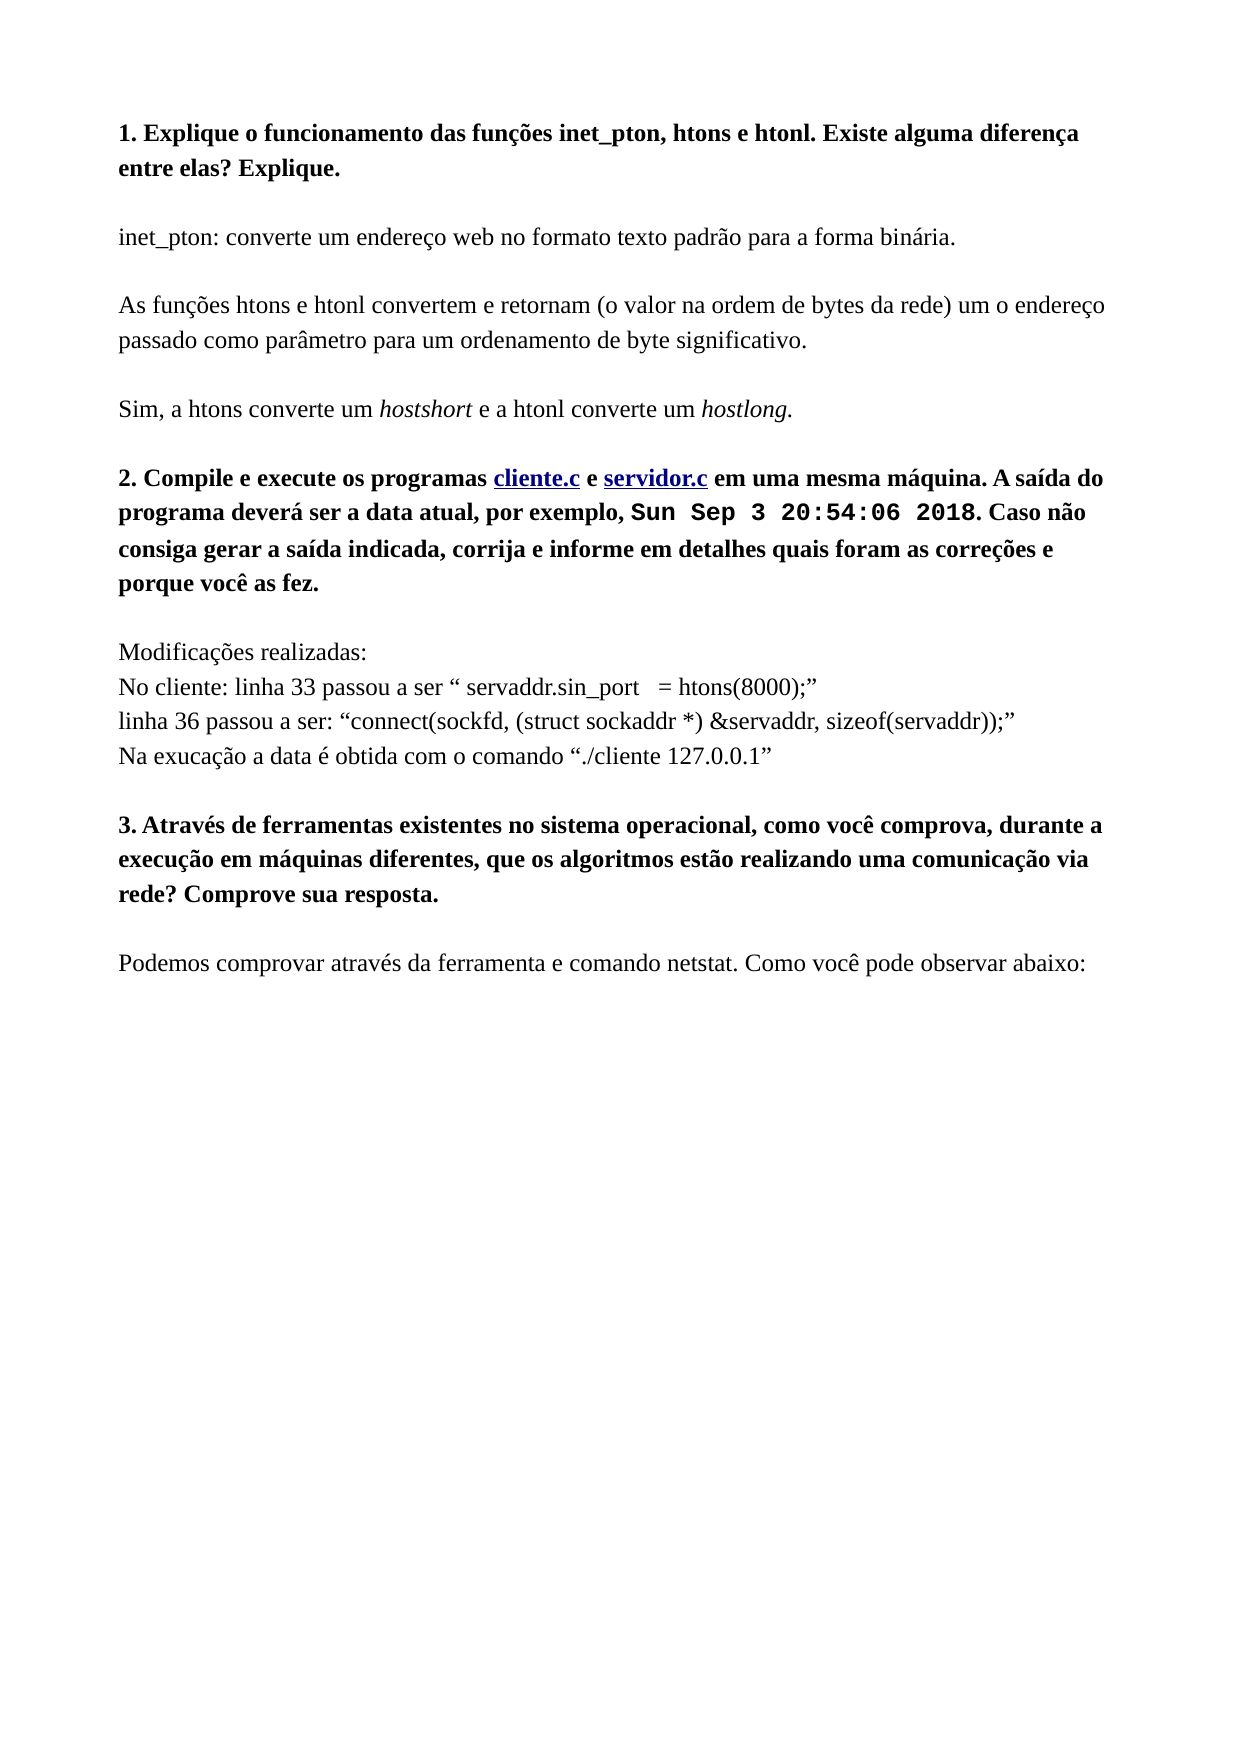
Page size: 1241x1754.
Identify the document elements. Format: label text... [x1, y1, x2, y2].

text Na exucação a data é obtida com o comando “./cliente 127.0.0.1” [118, 741, 1122, 769]
text linha 36 passou a ser: “connect(sockfd, (struct sockaddr *) &servaddr, sizeof(servaddr));” [118, 706, 1122, 735]
text inet_pton: converte um endereço web no formato texto padrão para a forma binária. [118, 222, 1122, 250]
text 1. Explique o funcionamento das funções inet_pton, htons e htonl. Existe alguma diferença entre elas? Explique. [118, 118, 1122, 181]
text No cliente: linha 33 passou a ser “ servaddr.sin_port = htons(8000);” [118, 672, 1122, 701]
text Sim, a htons converte um hostshort e a htonl converte um hostlong. [118, 394, 1122, 423]
text 2. Compile e execute os programas cliente.c e servidor.c em uma mesma máquina. A saída do programa deverá ser a data atual, por exemplo, Sun Sep 3 20:54:06 2018. Caso não consiga gerar a saída indicada, corrija e informe em detalhes quais foram as correções e porque você as fez. [118, 463, 1122, 597]
text Podemos comprovar através da ferramenta e comando netstat. Como você pode observar abaixo: [118, 948, 1122, 976]
text Modificações realizadas: [118, 637, 1122, 666]
text 3. Através de ferramentas existentes no sistema operacional, como você comprova, durante a execução em máquinas diferentes, que os algoritmos estão realizando uma comunicação via rede? Comprove sua resposta. [118, 810, 1122, 907]
text As funções htons e htonl convertem e retornam (o valor na ordem de bytes da rede) um o endereço passado como parâmetro para um ordenamento de byte significativo. [118, 291, 1122, 354]
